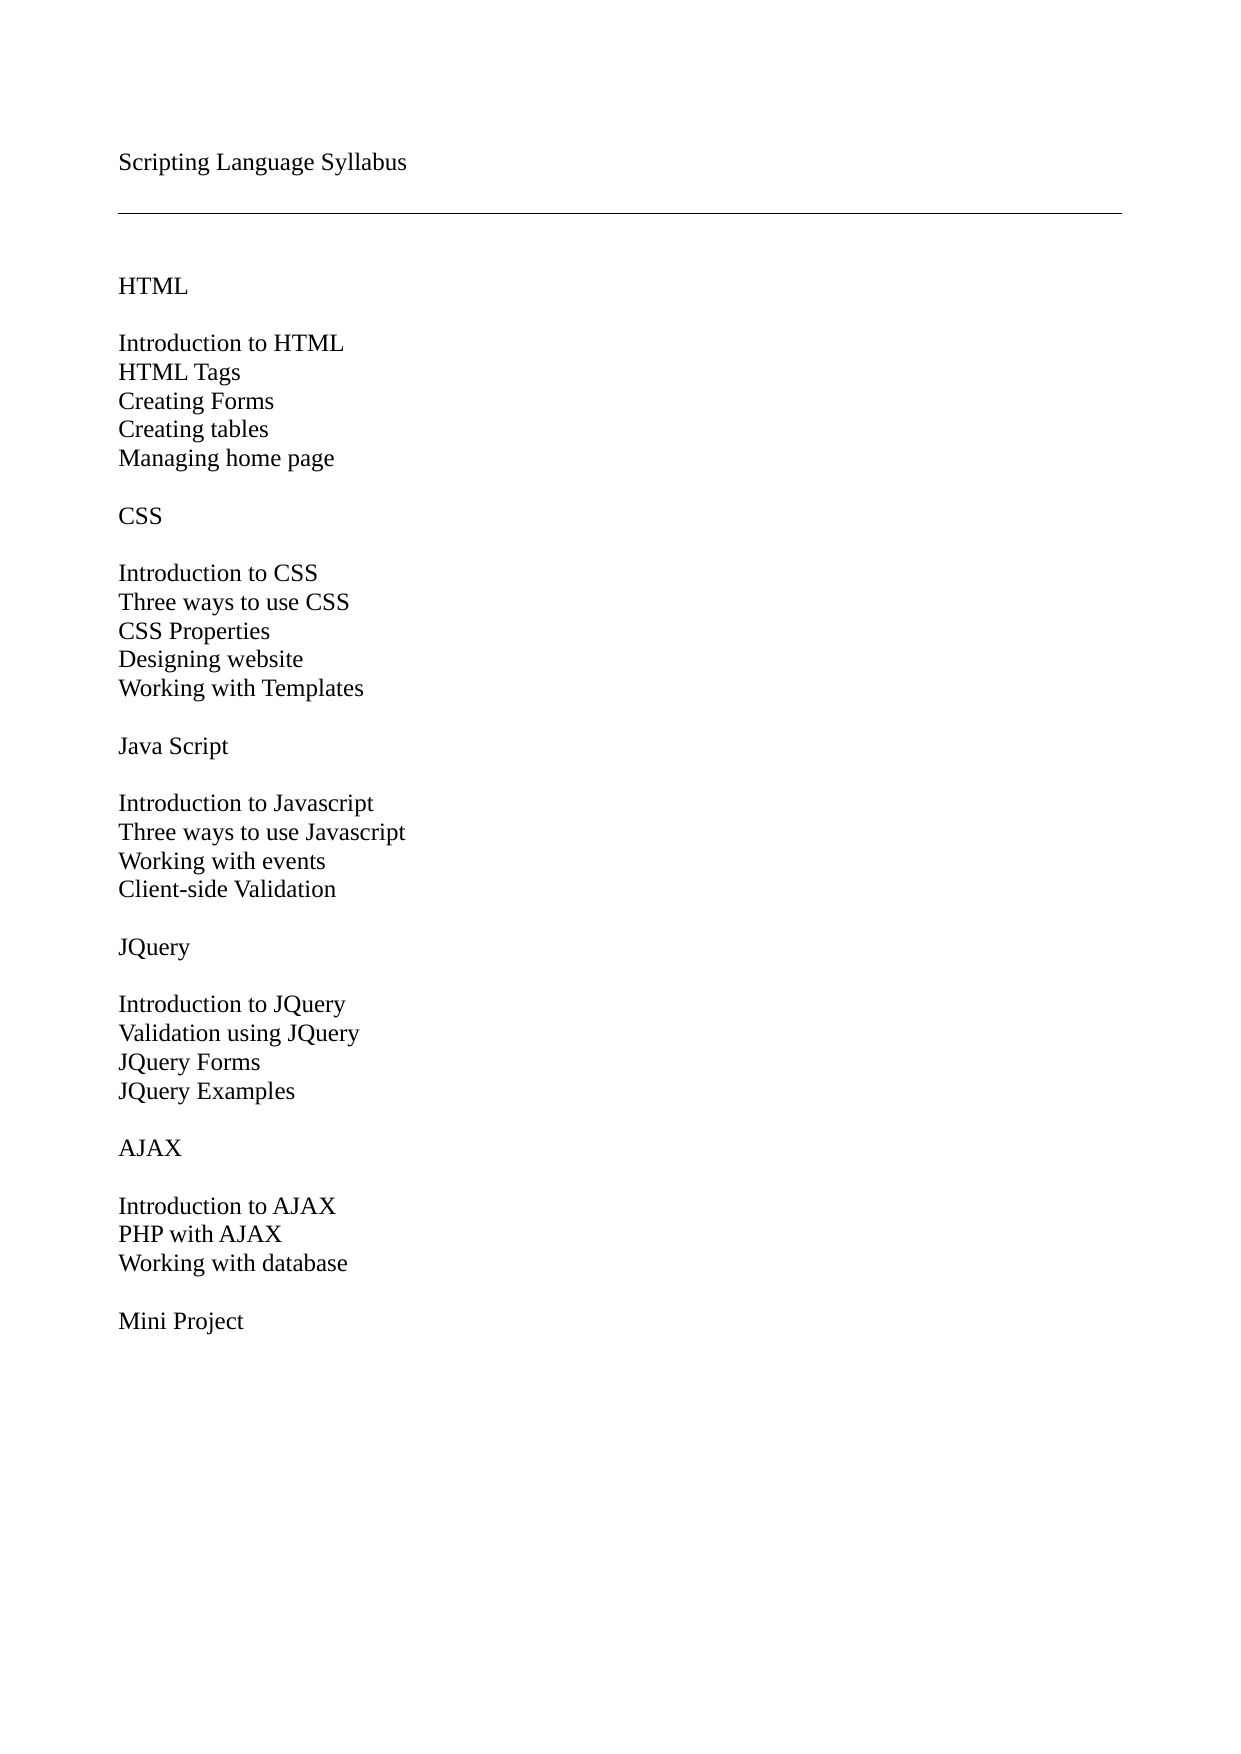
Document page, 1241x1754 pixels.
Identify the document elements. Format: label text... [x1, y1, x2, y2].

text PHP with AJAX [118, 1219, 1122, 1248]
text Validation using JQuery [118, 1018, 1122, 1047]
text Working with database [118, 1248, 1122, 1277]
text Introduction to HTML [118, 328, 1122, 357]
text Three ways to use Javascript [118, 817, 1122, 846]
text Designing website [118, 644, 1122, 673]
text CSS Properties [118, 616, 1122, 644]
text Introduction to CSS [118, 558, 1122, 587]
text Client-side Validation [118, 874, 1122, 903]
text Mini Project [118, 1306, 1122, 1334]
text Scripting Language Syllabus [118, 147, 1122, 176]
text Introduction to AJAX [118, 1191, 1122, 1219]
text Working with events [118, 846, 1122, 874]
text HTML [118, 271, 1122, 299]
text Managing home page [118, 443, 1122, 472]
text AJAX [118, 1133, 1122, 1162]
text JQuery [118, 932, 1122, 961]
text Creating Forms [118, 386, 1122, 414]
text Introduction to JQuery [118, 989, 1122, 1018]
text Java Script [118, 731, 1122, 759]
text HTML Tags [118, 357, 1122, 386]
text JQuery Forms [118, 1047, 1122, 1076]
text Working with Templates [118, 673, 1122, 702]
text JQuery Examples [118, 1076, 1122, 1104]
text Three ways to use CSS [118, 587, 1122, 616]
text Creating tables [118, 414, 1122, 443]
text CSS [118, 501, 1122, 529]
text Introduction to Javascript [118, 788, 1122, 817]
